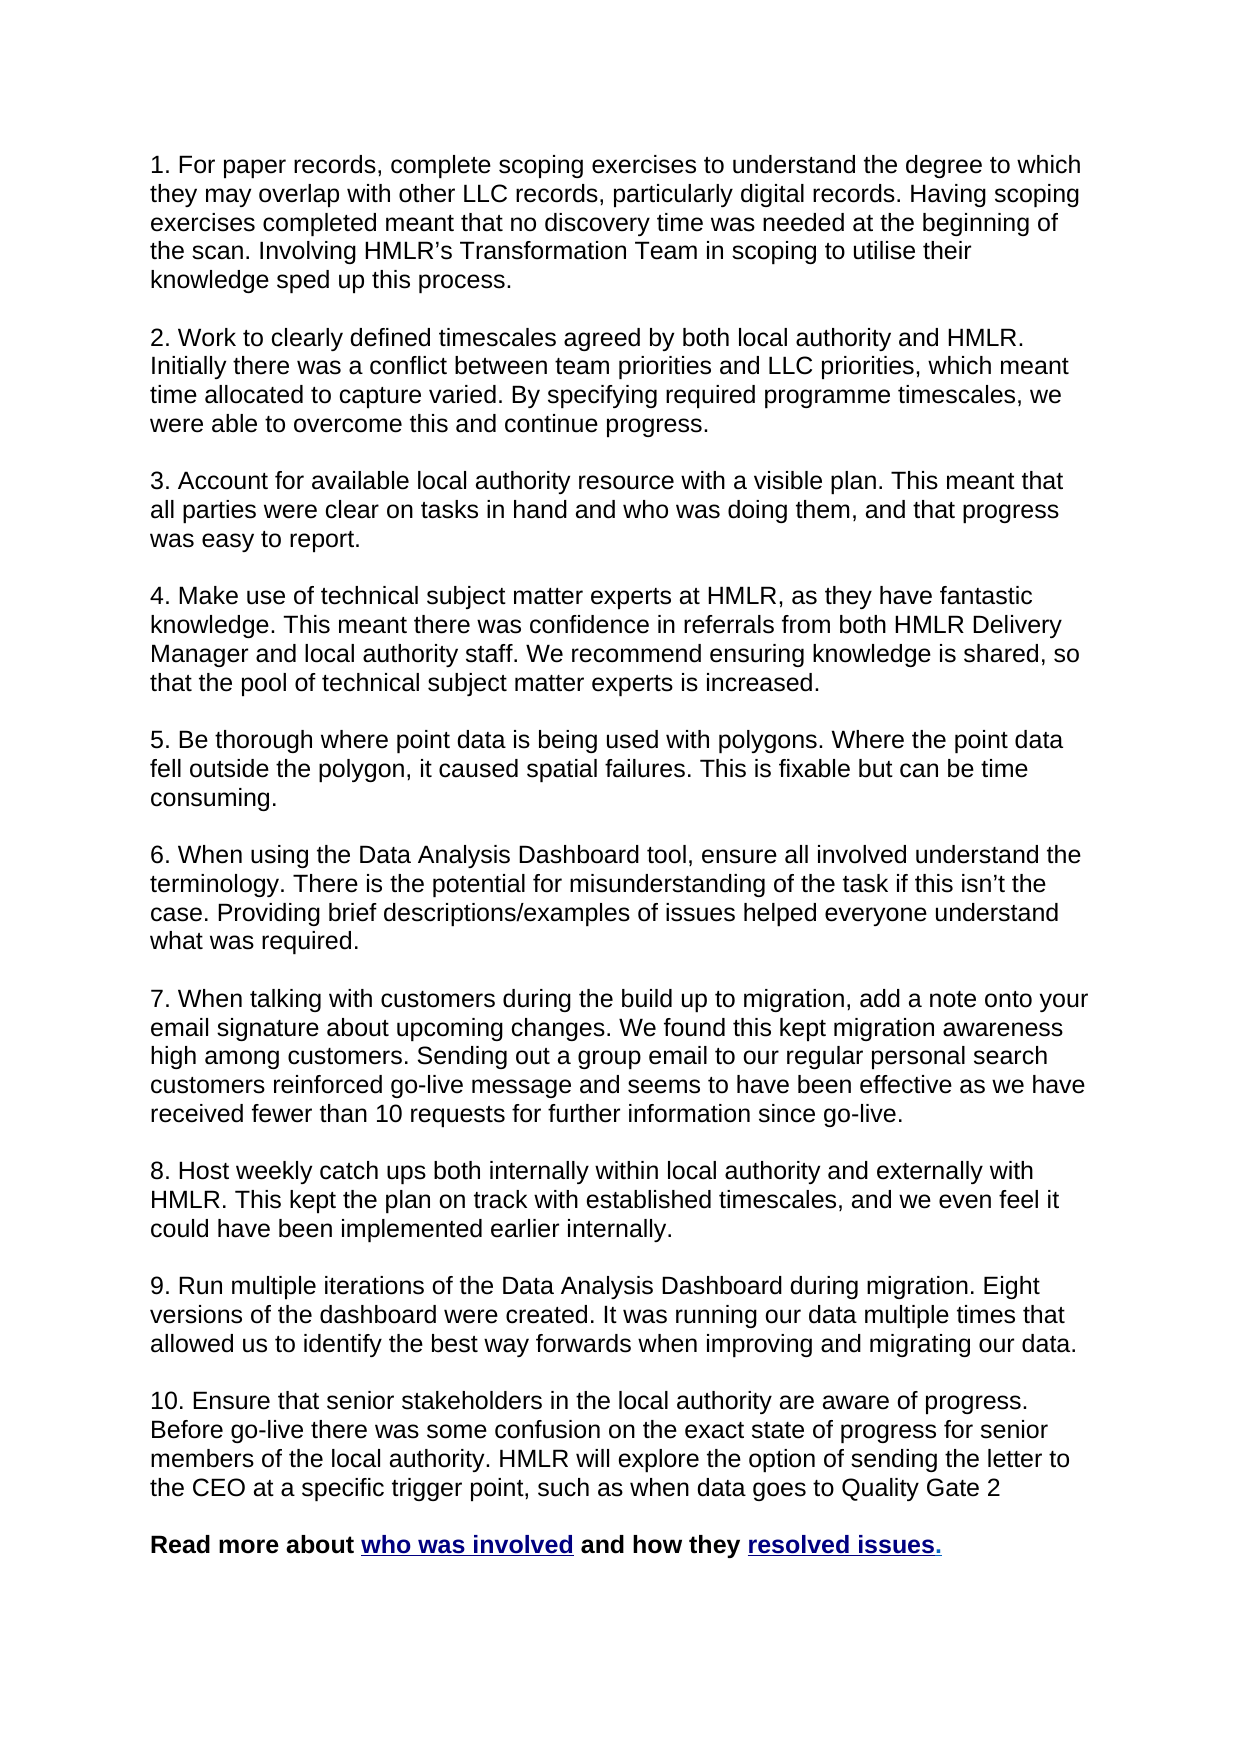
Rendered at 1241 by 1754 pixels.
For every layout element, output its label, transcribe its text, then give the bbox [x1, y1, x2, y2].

text 5. Be thorough where point data is being used with polygons. Where the point data fell outside the polygon, it caused spatial failures. This is fixable but can be time consuming. [150, 725, 1090, 811]
text 3. Account for available local authority resource with a visible plan. This meant that all parties were clear on tasks in hand and who was doing them, and that progress was easy to report. [150, 466, 1090, 552]
text 6. When using the Data Analysis Dashboard tool, ensure all involved understand the terminology. There is the potential for misunderstanding of the task if this isn’t the case. Providing brief descriptions/examples of issues helped everyone understand what was required. [150, 840, 1090, 955]
text Read more about who was involved and how they resolved issues. [150, 1530, 1090, 1559]
text 4. Make use of technical subject matter experts at HMLR, as they have fantastic knowledge. This meant there was confidence in referrals from both HMLR Delivery Manager and local authority staff. We recommend ensuring knowledge is shared, so that the pool of technical subject matter experts is increased. [150, 581, 1090, 696]
text 1. For paper records, complete scoping exercises to understand the degree to which they may overlap with other LLC records, particularly digital records. Having scoping exercises completed meant that no discovery time was needed at the beginning of the scan. Involving HMLR’s Transformation Team in scoping to utilise their knowledge sped up this process. [150, 150, 1090, 294]
text 9. Run multiple iterations of the Data Analysis Dashboard during migration. Eight versions of the dashboard were created. It was running our data multiple times that allowed us to identify the best way forwards when improving and migrating our data. [150, 1271, 1090, 1357]
text 2. Work to clearly defined timescales agreed by both local authority and HMLR. Initially there was a conflict between team priorities and LLC priorities, which meant time allocated to capture varied. By specifying required programme timescales, we were able to overcome this and continue progress. [150, 322, 1090, 437]
text 10. Ensure that senior stakeholders in the local authority are aware of progress. Before go-live there was some confusion on the exact state of progress for senior members of the local authority. HMLR will explore the option of sending the letter to the CEO at a specific trigger point, such as when data goes to Quality Gate 2 [150, 1386, 1090, 1501]
text 8. Host weekly catch ups both internally within local authority and externally with HMLR. This kept the plan on track with established timescales, and we even feel it could have been implemented earlier internally. [150, 1156, 1090, 1242]
text 7. When talking with customers during the build up to migration, add a note onto your email signature about upcoming changes. We found this kept migration awareness high among customers. Sending out a group email to our regular personal search customers reinforced go-live message and seems to have been effective as we have received fewer than 10 requests for further information since go-live. [150, 984, 1090, 1127]
